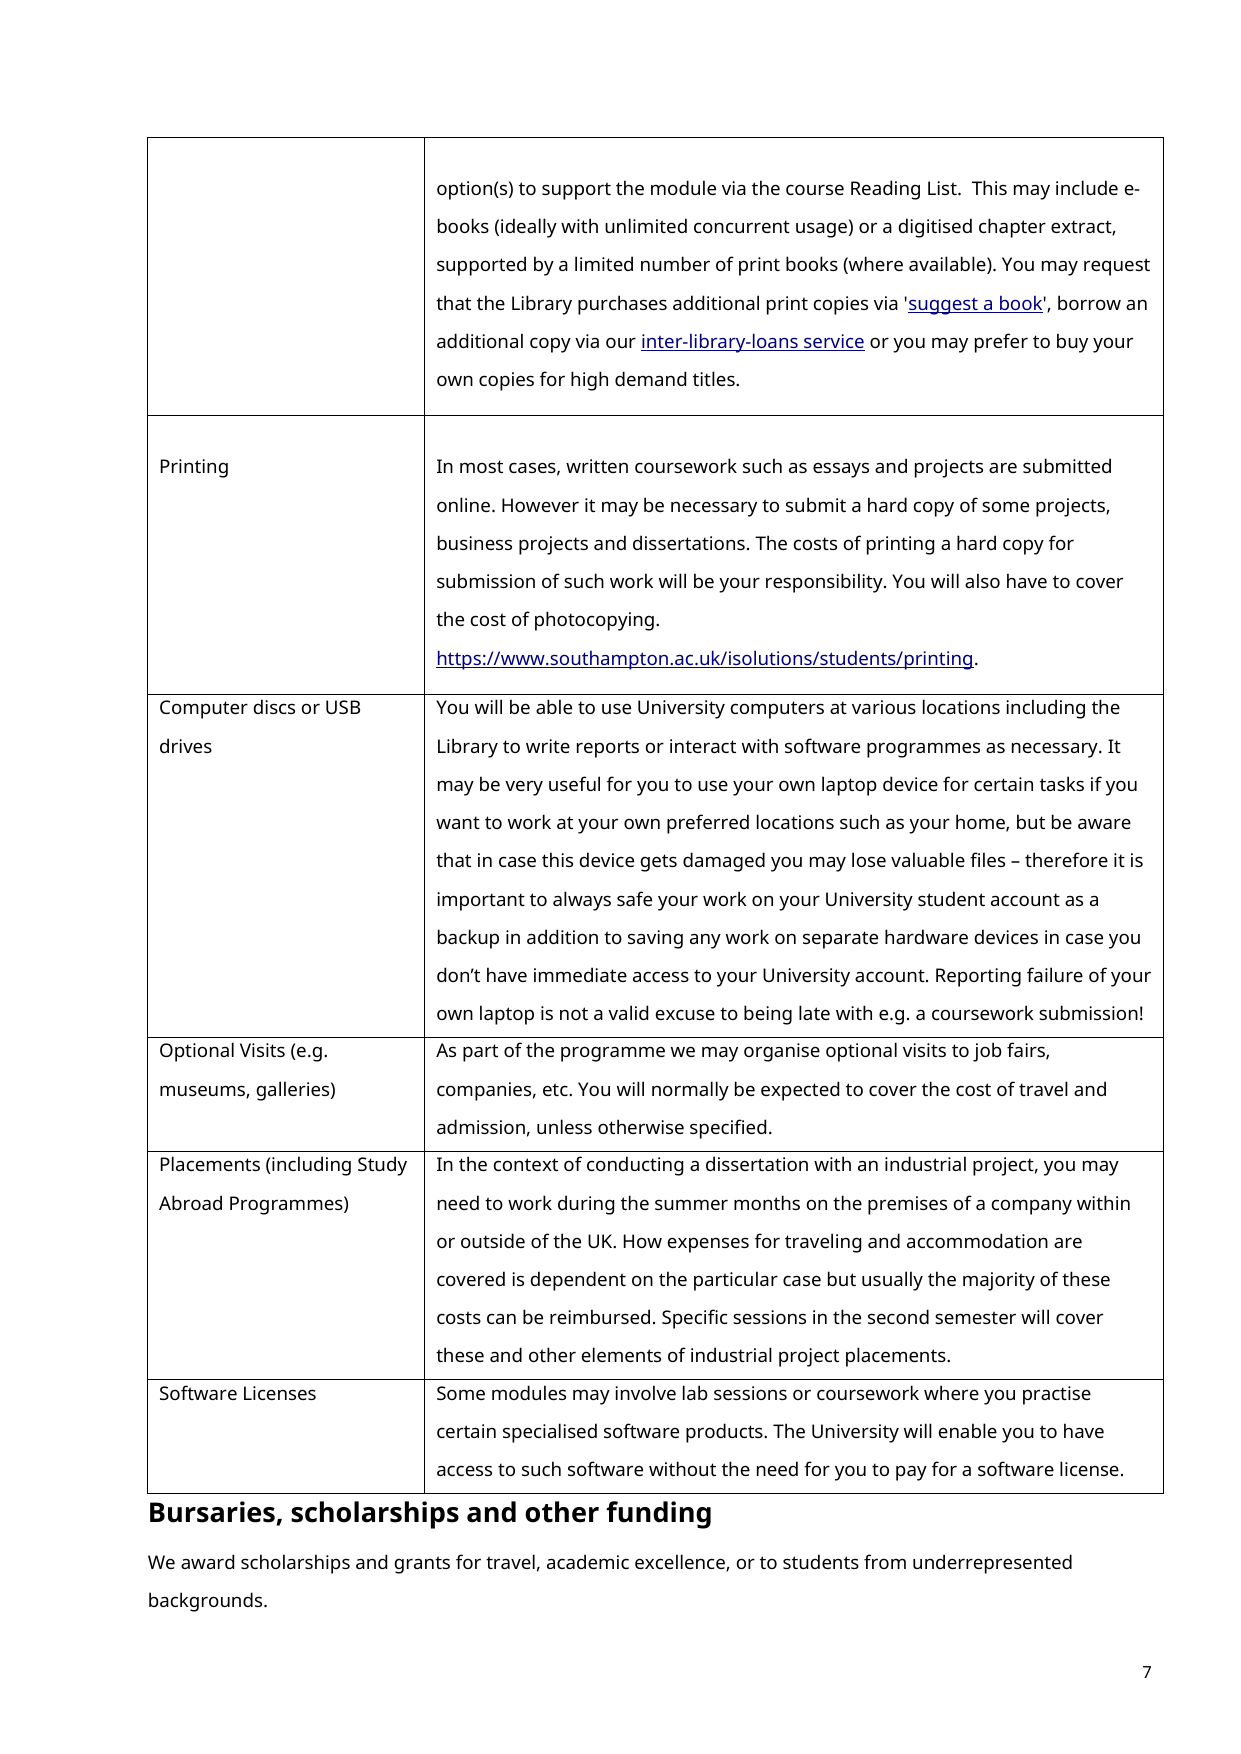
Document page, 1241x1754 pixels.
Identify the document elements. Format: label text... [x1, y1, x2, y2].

table_cell You will be able to use University computers at various locations including the Library to write reports or interact with software programmes as necessary. It may be very useful for you to use your own laptop device for certain tasks if you want to work at your own preferred locations such as your home, but be aware that in case this device gets damaged you may lose valuable files – therefore it is important to always safe your work on your University student account as a backup in addition to saving any work on separate hardware devices in case you don’t have immediate access to your University account. Reporting failure of your own laptop is not a valid excuse to being late with e.g. a coursework submission! [425, 695, 1163, 1037]
table_cell Placements (including Study Abroad Programmes) [148, 1152, 424, 1379]
table_cell Optional Visits (e.g. museums, galleries) [148, 1038, 424, 1151]
text We award scholarships and grants for travel, academic excellence, or to students from underrepresented backgrounds. [148, 1549, 1152, 1613]
subtitle Bursaries, scholarships and other funding [148, 1494, 1152, 1531]
table_cell [148, 138, 424, 415]
table_cell Printing [148, 416, 424, 694]
table_cell As part of the programme we may organise optional visits to job fairs, companies, etc. You will normally be expected to cover the cost of travel and admission, unless otherwise specified. [425, 1038, 1163, 1151]
table_cell In the context of conducting a dissertation with an industrial project, you may need to work during the summer months on the premises of a company within or outside of the UK. How expenses for traveling and accommodation are covered is dependent on the particular case but usually the majority of these costs can be reimbursed. Specific sessions in the second semester will cover these and other elements of industrial project placements. [425, 1152, 1163, 1379]
table_cell Software Licenses [148, 1380, 424, 1493]
table_cell Some modules may involve lab sessions or coursework where you practise certain specialised software products. The University will enable you to have access to such software without the need for you to pay for a software license. [425, 1380, 1163, 1493]
table_cell Computer discs or USB drives [148, 695, 424, 1037]
table_cell option(s) to support the module via the course Reading List. This may include e-books (ideally with unlimited concurrent usage) or a digitised chapter extract, supported by a limited number of print books (where available). You may request that the Library purchases additional print copies via 'suggest a book', borrow an additional copy via our inter-library-loans service or you may prefer to buy your own copies for high demand titles. [425, 138, 1163, 415]
table_cell In most cases, written coursework such as essays and projects are submitted online. However it may be necessary to submit a hard copy of some projects, business projects and dissertations. The costs of printing a hard copy for submission of such work will be your responsibility. You will also have to cover the cost of photocopying. https://www.southampton.ac.uk/isolutions/students/printing. [425, 416, 1163, 694]
